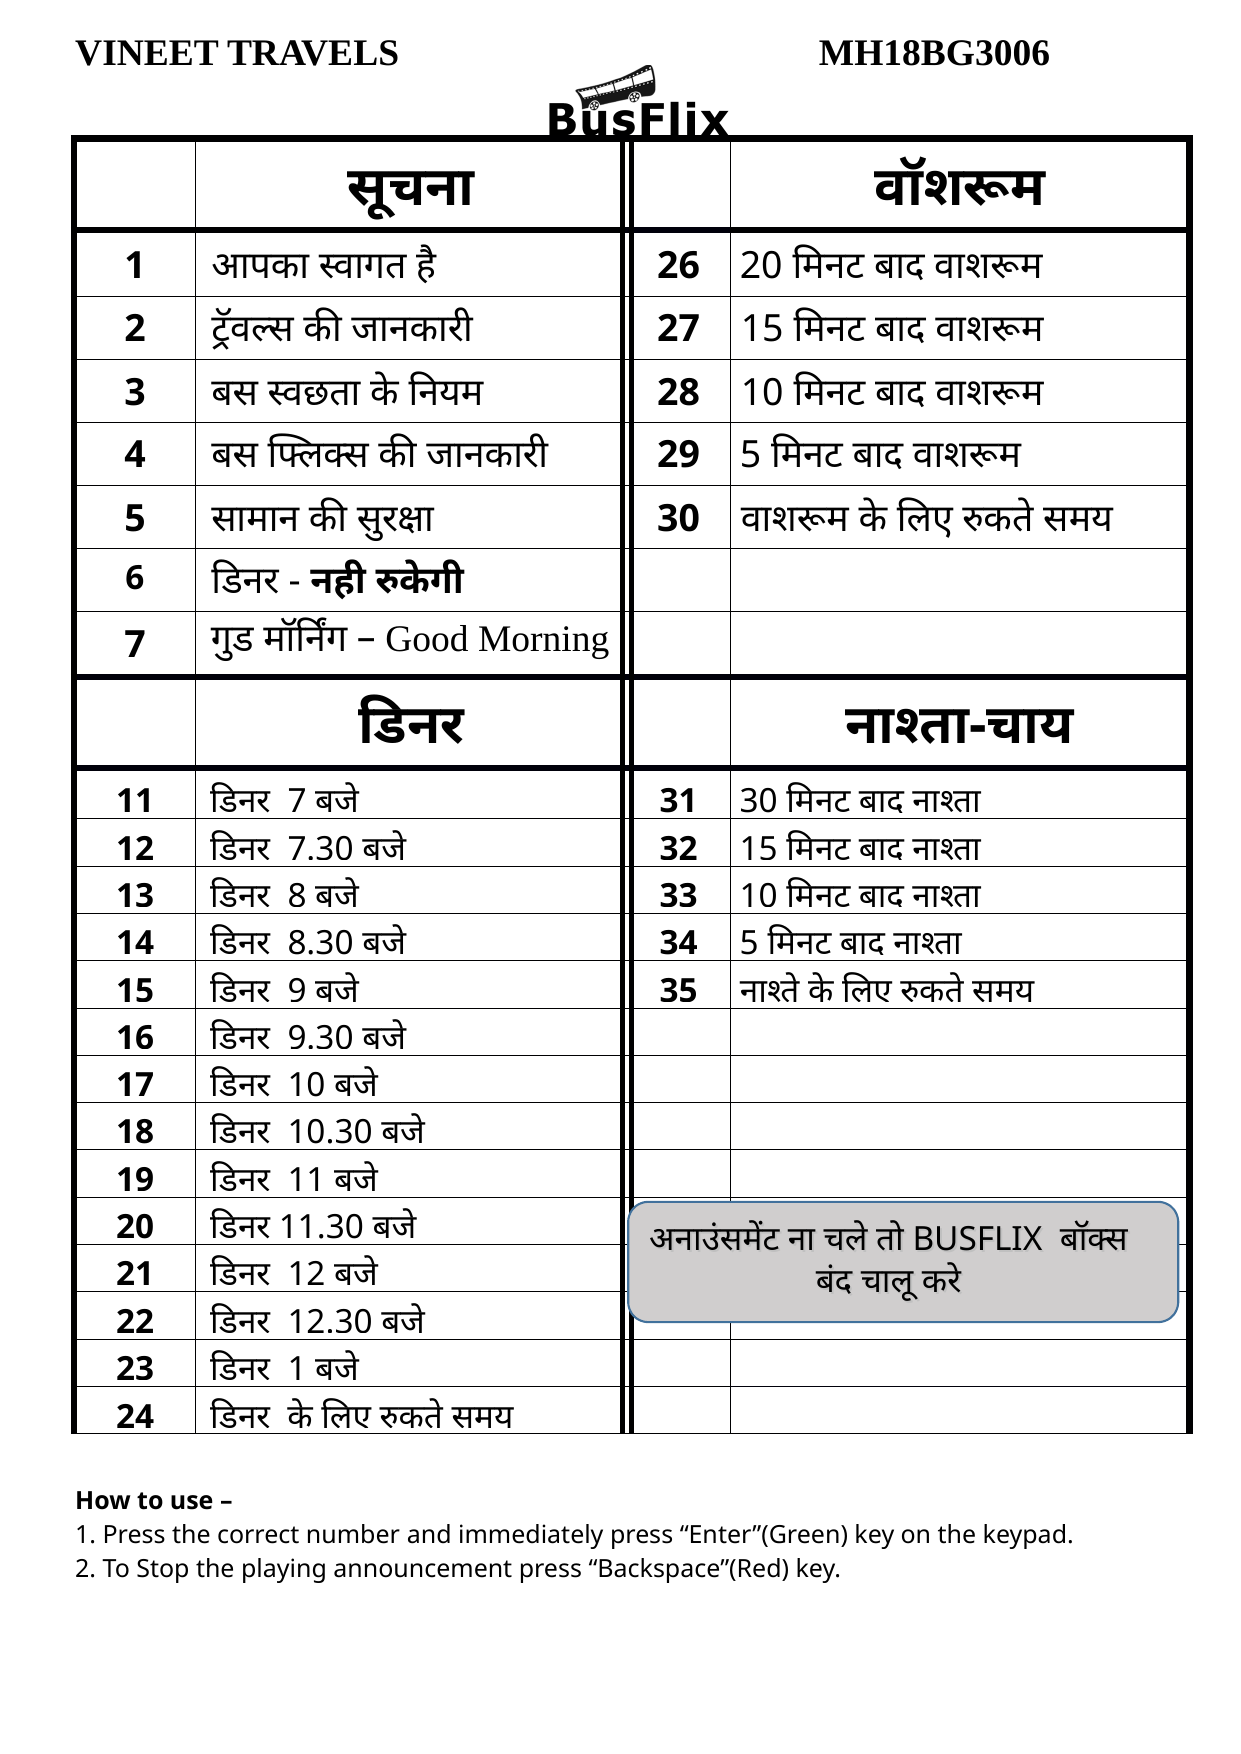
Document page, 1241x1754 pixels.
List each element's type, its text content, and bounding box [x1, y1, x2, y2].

table_cell 15 [77, 961, 195, 1007]
table_cell 29 [634, 423, 730, 484]
table_cell 12 [77, 819, 195, 866]
table_cell 3 [77, 360, 195, 422]
table_cell [634, 1056, 730, 1102]
table_cell 17 [77, 1056, 195, 1102]
table_cell डिनर 8.30 बजे [196, 914, 620, 960]
table_cell 5 [77, 486, 195, 548]
table_cell [634, 680, 730, 765]
table_cell नाश्ता-चाय [731, 680, 1186, 765]
table_cell 14 [77, 914, 195, 960]
table_cell [634, 1150, 730, 1197]
table_cell 16 [77, 1009, 195, 1055]
table_cell 24 [77, 1387, 195, 1433]
table_cell 13 [77, 867, 195, 913]
table_cell आपका स्वागत है [196, 233, 620, 296]
table_cell 5 मिनट बाद नाश्ता [731, 914, 1186, 960]
table_cell 20 मिनट बाद वाशरूम [731, 233, 1186, 296]
table_cell 11 [77, 771, 195, 818]
table_cell 10 मिनट बाद वाशरूम [731, 360, 1186, 422]
table_cell 4 [77, 423, 195, 484]
table_cell डिनर के लिए रुकते समय [196, 1387, 620, 1433]
table_cell डिनर 12.30 बजे [196, 1292, 620, 1338]
table_cell डिनर 7.30 बजे [196, 819, 620, 866]
table_cell 32 [634, 819, 730, 866]
table_cell 20 [77, 1198, 195, 1244]
table_cell [634, 1103, 730, 1149]
table_cell 30 [634, 486, 730, 548]
table_cell 27 [634, 297, 730, 358]
table_cell 31 [634, 771, 730, 818]
table_cell 22 [77, 1292, 195, 1338]
table_cell 7 [77, 612, 195, 674]
table_cell [634, 1009, 730, 1055]
table_cell [634, 612, 730, 674]
table_cell [1180, 1245, 1186, 1291]
table_cell 18 [77, 1103, 195, 1149]
table_cell डिनर - नही रुकेगी [196, 549, 620, 611]
table_cell डिनर 8 बजे [196, 867, 620, 913]
text How to use – [75, 1483, 1165, 1517]
table_cell [731, 1340, 1186, 1386]
table_cell 2 [77, 297, 195, 358]
table_cell 33 [634, 867, 730, 913]
table_cell [731, 1009, 1186, 1055]
table_cell [634, 549, 730, 611]
text 1. Press the correct number and immediately press “Enter”(Green) key on the keypad. [75, 1517, 1165, 1551]
table_cell 30 मिनट बाद नाश्ता [731, 771, 1186, 818]
table_cell [731, 612, 1186, 674]
table_cell सामान की सुरक्षा [196, 486, 620, 548]
table_cell [634, 1198, 730, 1205]
table_header वॉशरूम [731, 142, 1186, 227]
table_cell डिनर 11.30 बजे [196, 1198, 620, 1244]
text 2. To Stop the playing announcement press “Backspace”(Red) key. [75, 1551, 1165, 1585]
table_cell बस फ्लिक्स की जानकारी [196, 423, 620, 484]
table_cell 34 [634, 914, 730, 960]
table_cell डिनर 7 बजे [196, 771, 620, 818]
table_cell 1 [77, 233, 195, 296]
table_cell वाशरूम के लिए रुकते समय [731, 486, 1186, 548]
table_cell [731, 1056, 1186, 1102]
table_cell [731, 1198, 1186, 1244]
table_cell डिनर 12 बजे [196, 1245, 620, 1291]
table_cell [77, 680, 195, 765]
table_cell 6 [77, 549, 195, 611]
table_cell 23 [77, 1340, 195, 1386]
table_cell डिनर 1 बजे [196, 1340, 620, 1386]
table_header [634, 142, 730, 227]
table_cell बस स्वछता के नियम [196, 360, 620, 422]
table_cell 35 [634, 961, 730, 1007]
table_cell गुड मॉर्निंग – Good Morning [196, 612, 620, 674]
table_cell [634, 1319, 730, 1338]
table_cell 10 मिनट बाद नाश्ता [731, 867, 1186, 913]
table_cell डिनर 10 बजे [196, 1056, 620, 1102]
table_cell डिनर 10.30 बजे [196, 1103, 620, 1149]
table_header [77, 142, 195, 227]
table_cell ट्रॅवल्स की जानकारी [196, 297, 620, 358]
table_cell [634, 1387, 730, 1433]
table_cell नाश्ते के लिए रुकते समय [731, 961, 1186, 1007]
table_cell 15 मिनट बाद वाशरूम [731, 297, 1186, 358]
table_cell [731, 1150, 1186, 1197]
table_cell डिनर [196, 680, 620, 765]
table_cell डिनर 11 बजे [196, 1150, 620, 1197]
table_cell [634, 1340, 730, 1386]
table_cell [731, 1292, 1186, 1338]
table_cell 15 मिनट बाद नाश्ता [731, 819, 1186, 866]
table_cell डिनर 9 बजे [196, 961, 620, 1007]
table_cell [731, 549, 1186, 611]
table_cell [731, 1387, 1186, 1433]
table_header सूचना [196, 142, 620, 227]
table_cell 26 [634, 233, 730, 296]
table_cell [731, 1103, 1186, 1149]
table_cell डिनर 9.30 बजे [196, 1009, 620, 1055]
table_cell 21 [77, 1245, 195, 1291]
table_cell 19 [77, 1150, 195, 1197]
table_cell 5 मिनट बाद वाशरूम [731, 423, 1186, 484]
table_cell 28 [634, 360, 730, 422]
